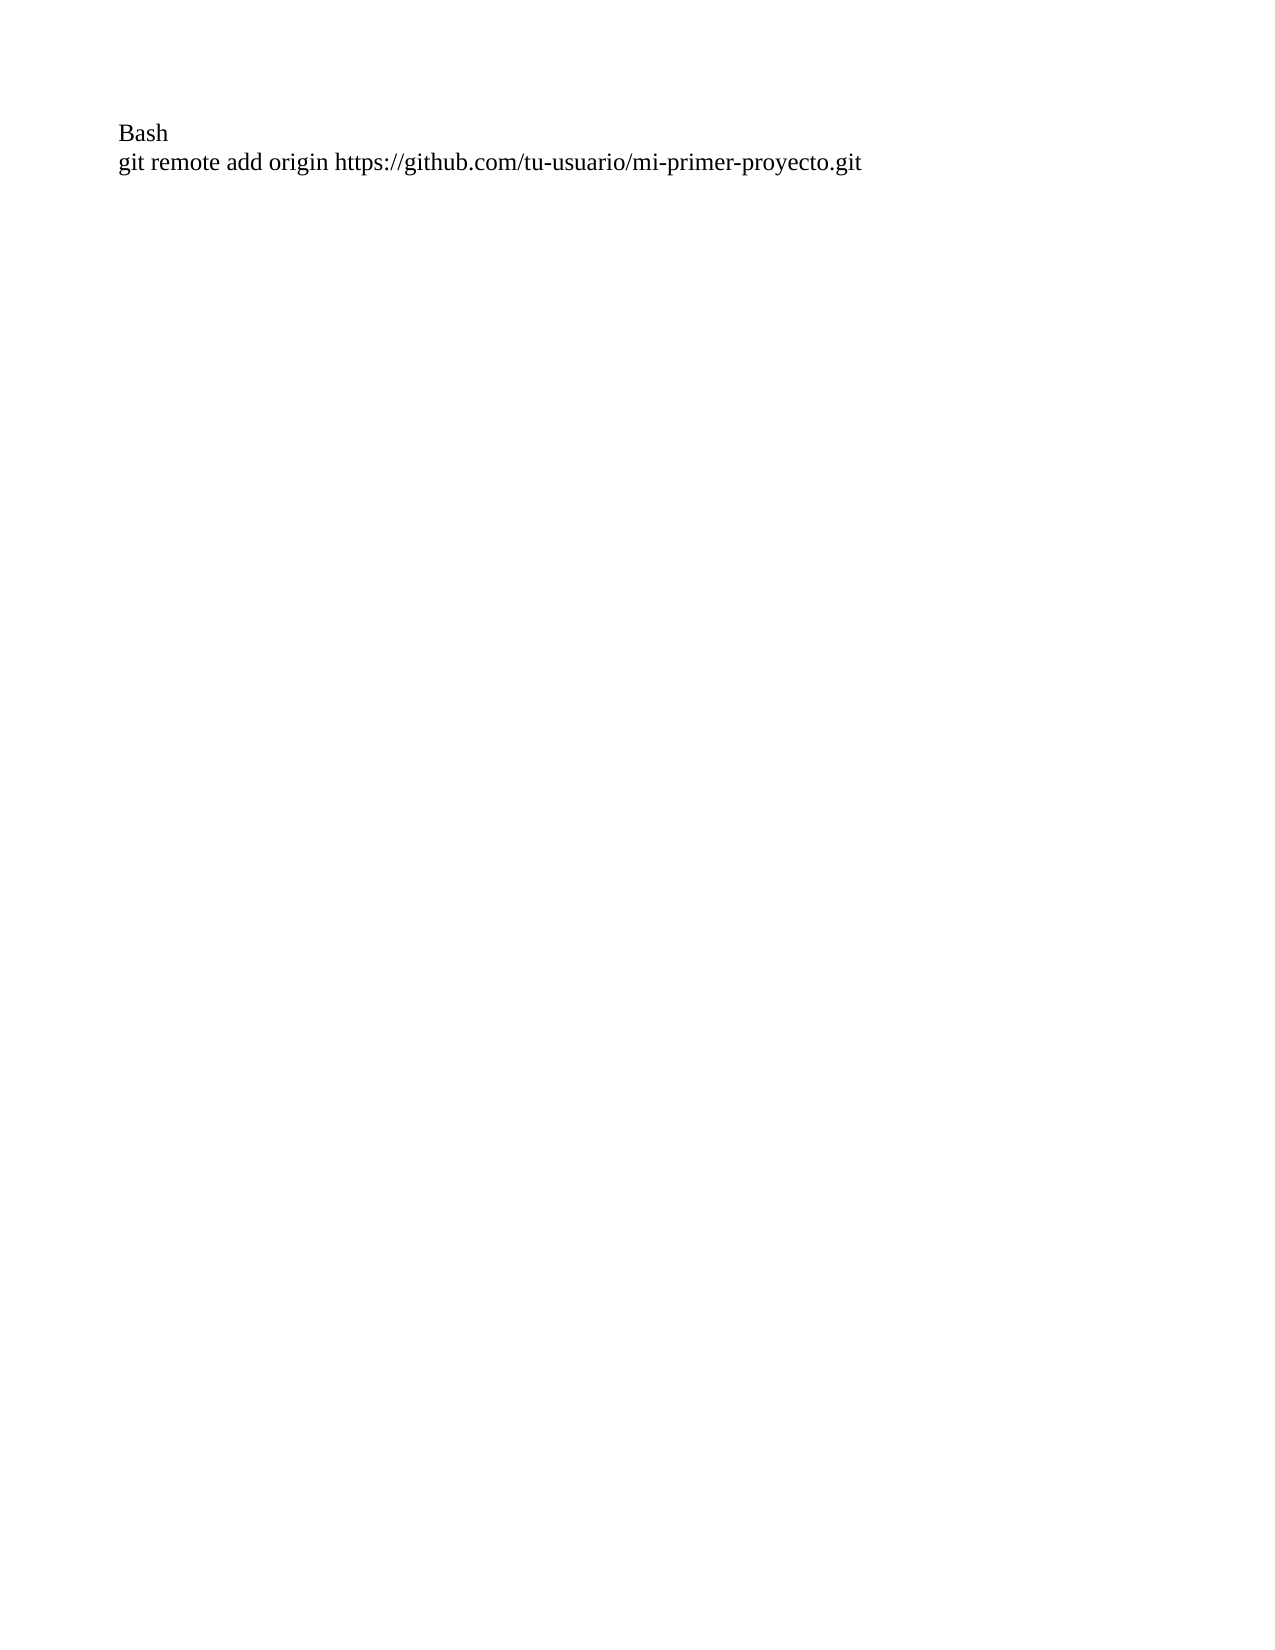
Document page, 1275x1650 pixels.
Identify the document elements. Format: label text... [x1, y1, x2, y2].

text git remote add origin https://github.com/tu-usuario/mi-primer-proyecto.git [118, 147, 1157, 176]
text Bash [118, 118, 1157, 147]
